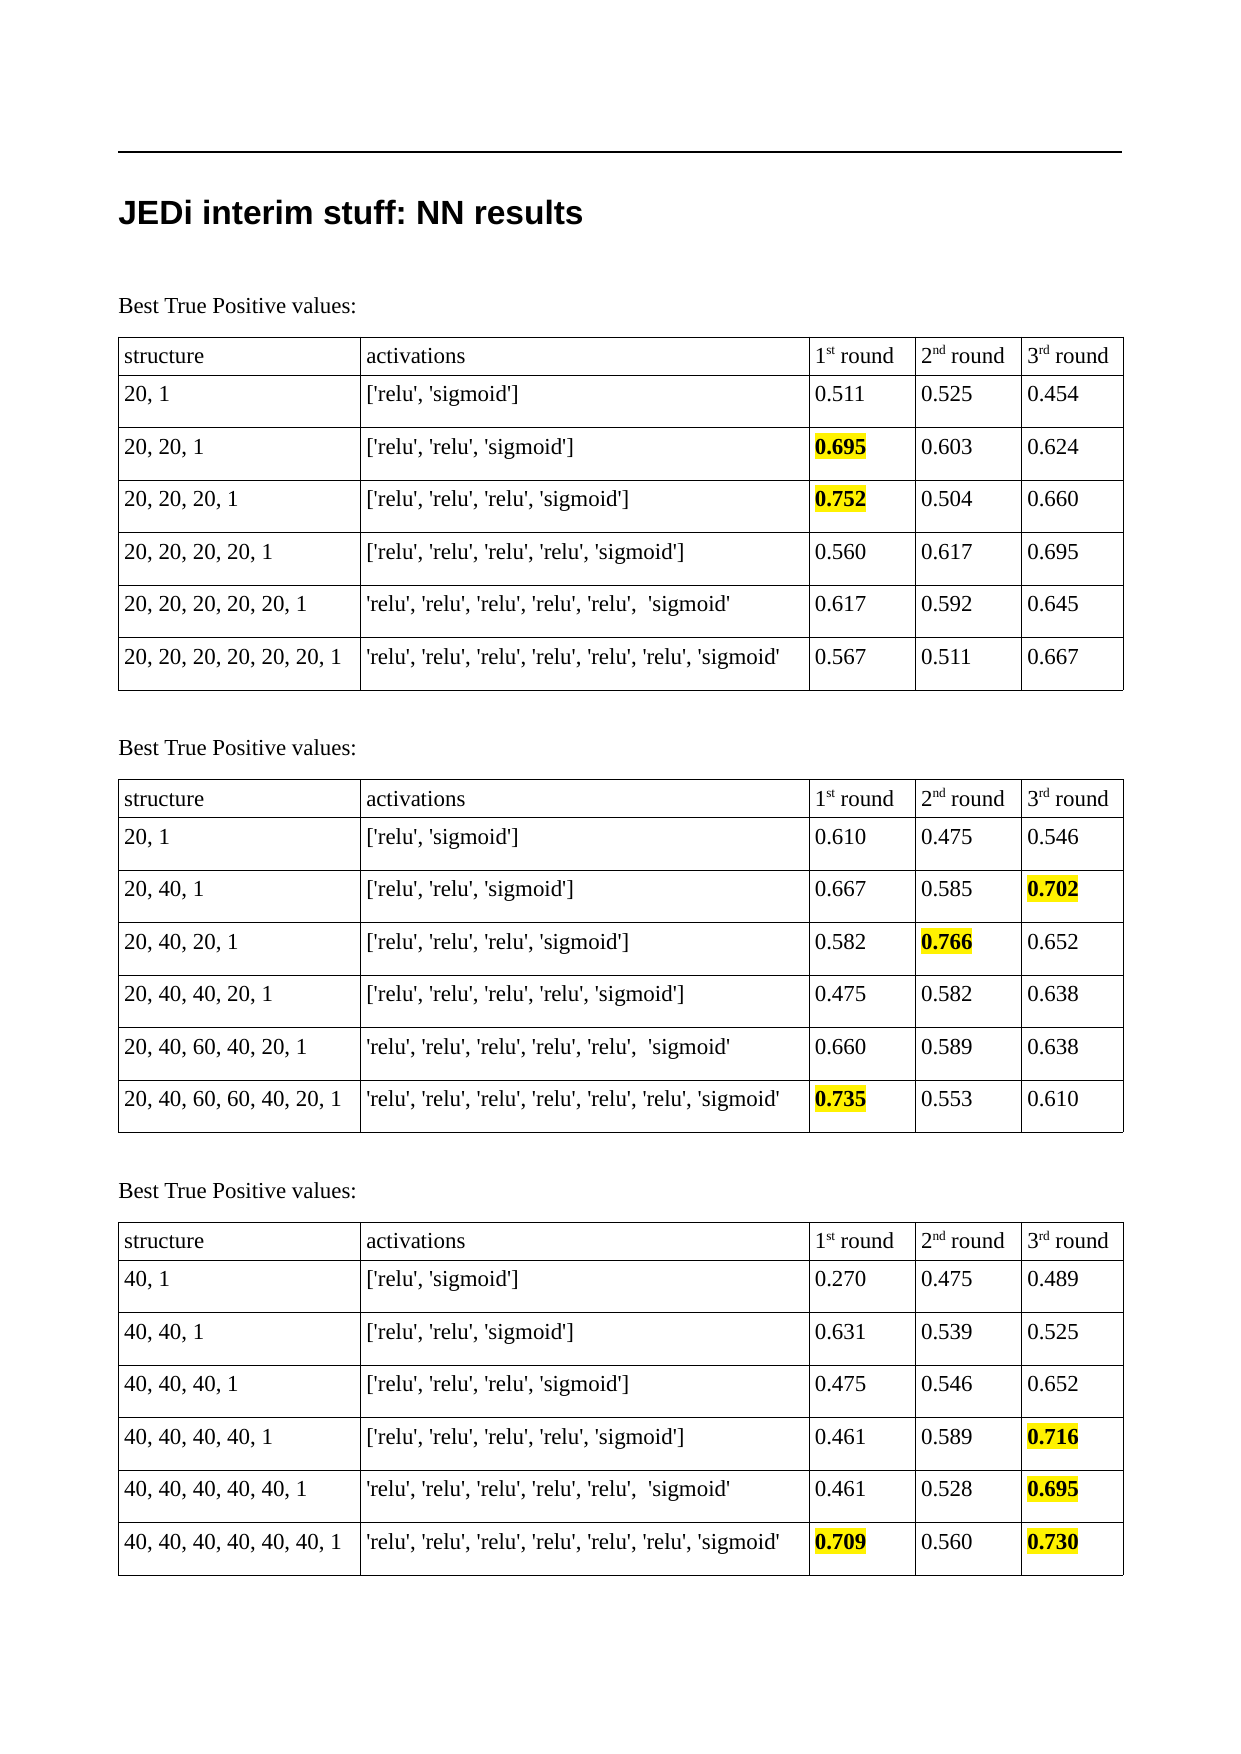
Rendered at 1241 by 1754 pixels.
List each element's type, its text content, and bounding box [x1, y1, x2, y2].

table_cell 0.454 [1022, 376, 1123, 427]
table_cell ['relu', 'relu', 'relu', 'relu', 'sigmoid'] [361, 533, 809, 584]
table_cell 0.735 [810, 1081, 915, 1132]
table_cell 20, 40, 60, 40, 20, 1 [119, 1028, 360, 1079]
table_cell ['relu', 'relu', 'relu', 'relu', 'sigmoid'] [361, 976, 809, 1027]
table_cell 20, 20, 20, 20, 1 [119, 533, 360, 584]
table_cell 0.560 [810, 533, 915, 584]
table_cell 0.511 [916, 638, 1021, 689]
table_cell 0.589 [916, 1028, 1021, 1079]
table_cell 0.702 [1022, 871, 1123, 922]
text Best True Positive values: [118, 1177, 1122, 1203]
table_cell 0.617 [810, 586, 915, 637]
table_cell 0.525 [916, 376, 1021, 427]
table_header structure [119, 1223, 360, 1260]
table_header activations [361, 780, 809, 817]
table_cell 0.475 [916, 1261, 1021, 1312]
table_cell 0.475 [810, 976, 915, 1027]
table_cell 0.766 [916, 923, 1021, 974]
table_cell 0.589 [916, 1418, 1021, 1470]
table_cell 20, 40, 1 [119, 871, 360, 922]
table_header 2nd round [916, 338, 1021, 374]
table_cell ['relu', 'sigmoid'] [361, 1261, 809, 1312]
table_cell ['relu', 'relu', 'relu', 'relu', 'sigmoid'] [361, 1418, 809, 1470]
table_cell 0.610 [810, 818, 915, 869]
table_cell 0.660 [810, 1028, 915, 1079]
table_cell 0.592 [916, 586, 1021, 637]
table_cell ['relu', 'relu', 'relu', 'sigmoid'] [361, 1366, 809, 1417]
table_cell 0.667 [810, 871, 915, 922]
table_cell 0.695 [1022, 1471, 1123, 1522]
table_cell 20, 20, 20, 20, 20, 1 [119, 586, 360, 637]
table_cell ['relu', 'relu', 'relu', 'sigmoid'] [361, 923, 809, 974]
table_cell 0.631 [810, 1313, 915, 1365]
table_cell 0.603 [916, 428, 1021, 479]
table_cell 'relu', 'relu', 'relu', 'relu', 'relu', 'sigmoid' [361, 1028, 809, 1079]
table_cell 40, 40, 1 [119, 1313, 360, 1365]
table_header 1st round [810, 338, 915, 374]
table_cell 0.624 [1022, 428, 1123, 479]
table_cell 0.560 [916, 1523, 1021, 1575]
table_cell 0.525 [1022, 1313, 1123, 1365]
table_header 3rd round [1022, 338, 1123, 374]
table_cell 0.461 [810, 1471, 915, 1522]
table_cell 20, 20, 20, 20, 20, 20, 1 [119, 638, 360, 689]
subtitle JEDi interim stuff: NN results [118, 193, 1122, 232]
table_cell 0.667 [1022, 638, 1123, 689]
table_cell 40, 40, 40, 40, 40, 40, 1 [119, 1523, 360, 1575]
table_cell 20, 40, 20, 1 [119, 923, 360, 974]
table_header 2nd round [916, 780, 1021, 817]
table_cell 'relu', 'relu', 'relu', 'relu', 'relu', 'relu', 'sigmoid' [361, 1081, 809, 1132]
table_cell 0.582 [916, 976, 1021, 1027]
table_cell 'relu', 'relu', 'relu', 'relu', 'relu', 'relu', 'sigmoid' [361, 638, 809, 689]
table_cell 20, 40, 40, 20, 1 [119, 976, 360, 1027]
table_cell 0.539 [916, 1313, 1021, 1365]
table_cell 0.553 [916, 1081, 1021, 1132]
table_header 1st round [810, 780, 915, 817]
table_cell 40, 40, 40, 40, 1 [119, 1418, 360, 1470]
table_cell 0.617 [916, 533, 1021, 584]
table_cell ['relu', 'relu', 'sigmoid'] [361, 871, 809, 922]
table_cell 0.660 [1022, 481, 1123, 532]
table_cell 40, 40, 40, 40, 40, 1 [119, 1471, 360, 1522]
table_cell 0.504 [916, 481, 1021, 532]
table_cell 0.567 [810, 638, 915, 689]
table_cell 0.652 [1022, 923, 1123, 974]
table_cell 40, 40, 40, 1 [119, 1366, 360, 1417]
table_header activations [361, 338, 809, 374]
table_cell ['relu', 'sigmoid'] [361, 818, 809, 869]
table_cell 0.546 [1022, 818, 1123, 869]
table_cell 20, 1 [119, 376, 360, 427]
table_cell 20, 20, 20, 1 [119, 481, 360, 532]
table_cell 20, 20, 1 [119, 428, 360, 479]
table_cell 0.461 [810, 1418, 915, 1470]
table_header 3rd round [1022, 1223, 1123, 1260]
table_cell 0.695 [810, 428, 915, 479]
table_cell ['relu', 'sigmoid'] [361, 376, 809, 427]
table_cell 0.610 [1022, 1081, 1123, 1132]
table_cell 0.638 [1022, 1028, 1123, 1079]
table_cell 0.585 [916, 871, 1021, 922]
table_header activations [361, 1223, 809, 1260]
table_cell 0.475 [916, 818, 1021, 869]
table_header 1st round [810, 1223, 915, 1260]
table_cell 0.582 [810, 923, 915, 974]
table_cell 0.270 [810, 1261, 915, 1312]
table_cell 40, 1 [119, 1261, 360, 1312]
table_cell 'relu', 'relu', 'relu', 'relu', 'relu', 'relu', 'sigmoid' [361, 1523, 809, 1575]
text Best True Positive values: [118, 292, 1122, 318]
table_cell 0.730 [1022, 1523, 1123, 1575]
table_cell 0.475 [810, 1366, 915, 1417]
table_cell 0.638 [1022, 976, 1123, 1027]
table_cell 0.652 [1022, 1366, 1123, 1417]
table_header 2nd round [916, 1223, 1021, 1260]
table_cell 0.709 [810, 1523, 915, 1575]
table_header structure [119, 338, 360, 374]
table_cell ['relu', 'relu', 'relu', 'sigmoid'] [361, 481, 809, 532]
table_cell 0.528 [916, 1471, 1021, 1522]
table_cell 0.546 [916, 1366, 1021, 1417]
table_header structure [119, 780, 360, 817]
table_cell 0.511 [810, 376, 915, 427]
text Best True Positive values: [118, 734, 1122, 761]
table_cell 20, 1 [119, 818, 360, 869]
table_cell ['relu', 'relu', 'sigmoid'] [361, 1313, 809, 1365]
table_cell 20, 40, 60, 60, 40, 20, 1 [119, 1081, 360, 1132]
table_cell 0.752 [810, 481, 915, 532]
table_cell 0.489 [1022, 1261, 1123, 1312]
table_cell 0.645 [1022, 586, 1123, 637]
table_cell 0.716 [1022, 1418, 1123, 1470]
table_cell 'relu', 'relu', 'relu', 'relu', 'relu', 'sigmoid' [361, 1471, 809, 1522]
table_header 3rd round [1022, 780, 1123, 817]
table_cell ['relu', 'relu', 'sigmoid'] [361, 428, 809, 479]
table_cell 0.695 [1022, 533, 1123, 584]
table_cell 'relu', 'relu', 'relu', 'relu', 'relu', 'sigmoid' [361, 586, 809, 637]
